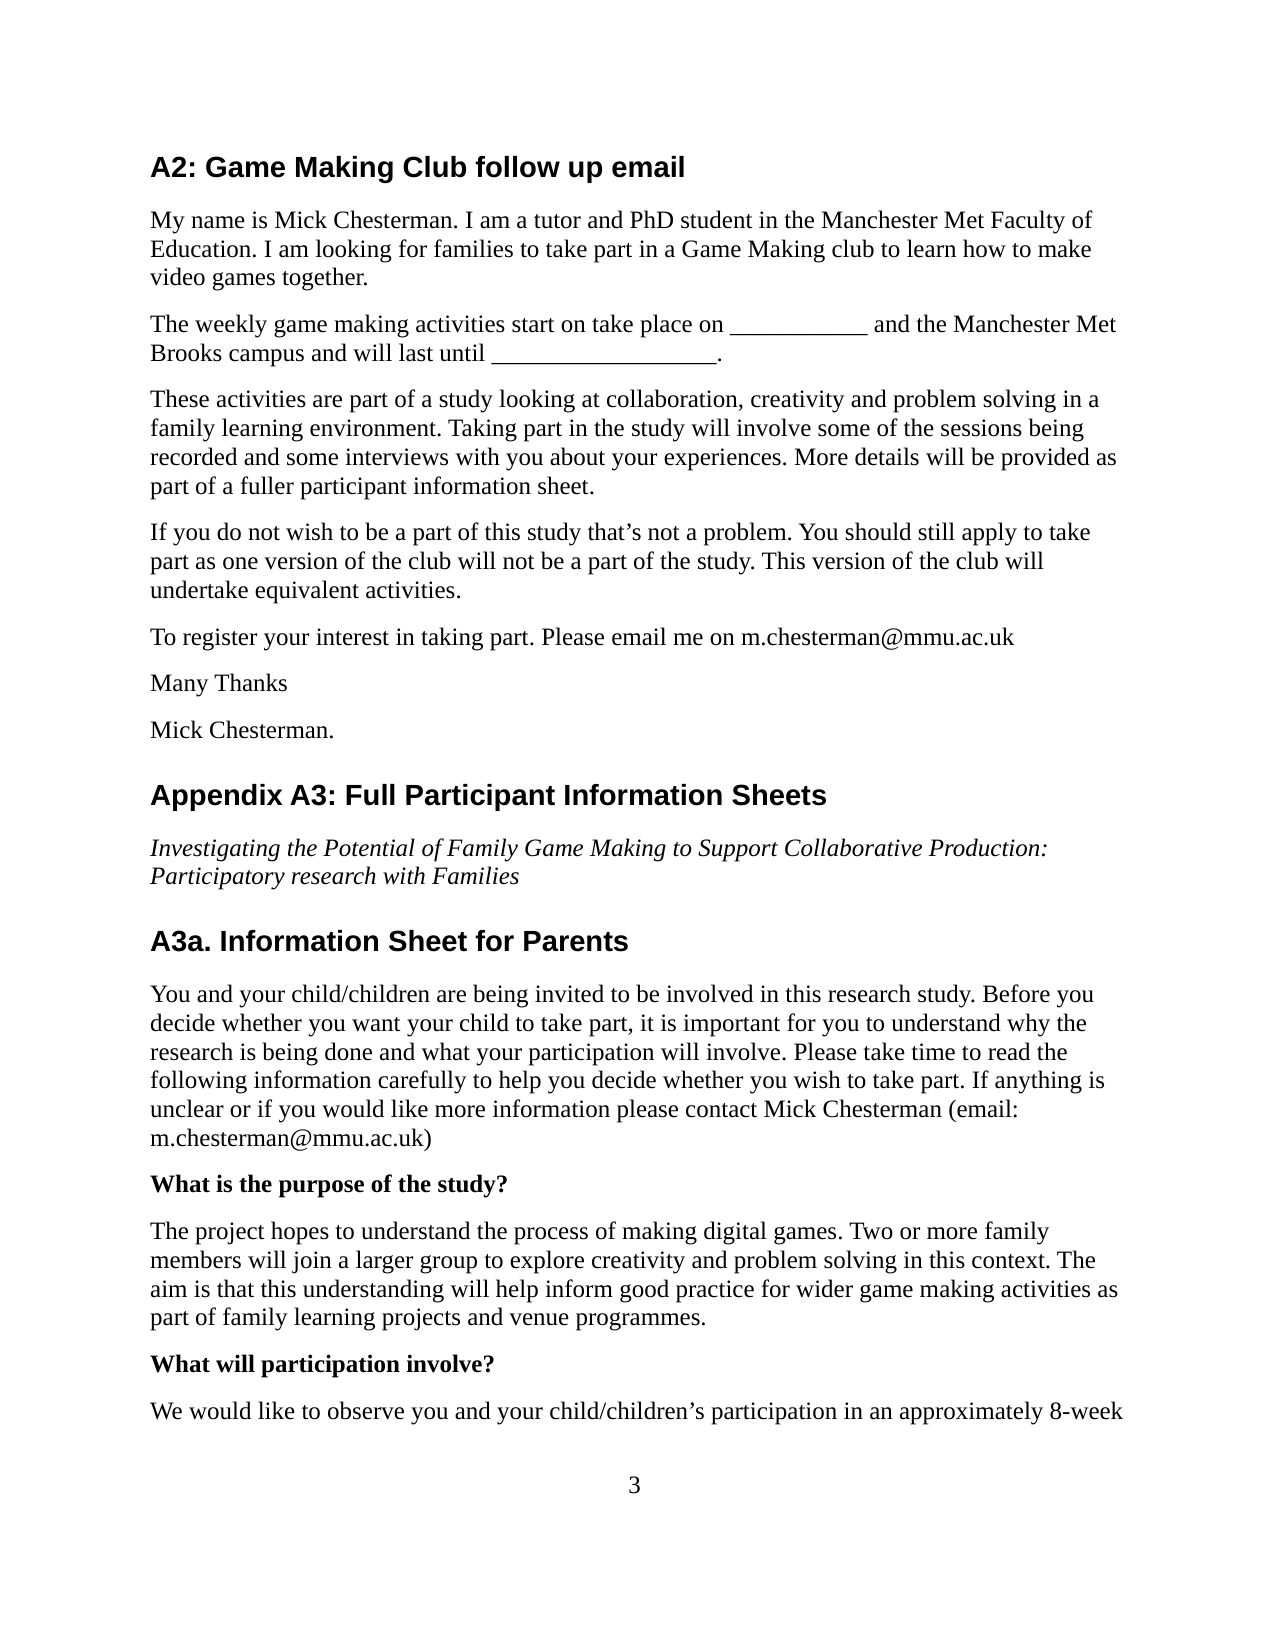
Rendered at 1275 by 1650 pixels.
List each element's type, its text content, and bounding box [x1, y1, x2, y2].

text To register your interest in taking part. Please email me on m.chesterman@mmu.ac.uk [150, 622, 1125, 650]
text Investigating the Potential of Family Game Making to Support Collaborative Production: Participatory research with Families [150, 833, 1125, 890]
text If you do not wish to be a part of this study that’s not a problem. You should still apply to take part as one version of the club will not be a part of the study. This version of the club will undertake equivalent activities. [150, 517, 1125, 604]
text The weekly game making activities start on take place on ___________ and the Manchester Met Brooks campus and will last until __________________. [150, 309, 1125, 367]
text You and your child/children are being invited to be involved in this research study. Before you decide whether you want your child to take part, it is important for you to understand why the research is being done and what your participation will involve. Please take time to read the following information carefully to help you decide whether you wish to take part. If anything is unclear or if you would like more information please contact Mick Chesterman (email: m.chesterman@mmu.ac.uk) [150, 979, 1125, 1152]
text My name is Mick Chesterman. I am a tutor and PhD student in the Manchester Met Faculty of Education. I am looking for families to take part in a Game Making club to learn how to make video games together. [150, 205, 1125, 291]
text We would like to observe you and your child/children’s participation in an approximately 8-week [150, 1396, 1125, 1424]
text Many Thanks [150, 668, 1125, 697]
text What will participation involve? [150, 1349, 1125, 1378]
subtitle Appendix A3: Full Participant Information Sheets [150, 778, 1125, 811]
text Mick Chesterman. [150, 715, 1125, 744]
subtitle A3a. Information Sheet for Parents [150, 924, 1125, 958]
text The project hopes to understand the process of making digital games. Two or more family members will join a larger group to explore creativity and problem solving in this context. The aim is that this understanding will help inform good practice for wider game making activities as part of family learning projects and venue programmes. [150, 1216, 1125, 1331]
text These activities are part of a study looking at collaboration, creativity and problem solving in a family learning environment. Taking part in the study will involve some of the sessions being recorded and some interviews with you about your experiences. More details will be provided as part of a fuller participant information sheet. [150, 384, 1125, 499]
text What is the purpose of the study? [150, 1169, 1125, 1198]
subtitle A2: Game Making Club follow up email [150, 150, 1125, 183]
